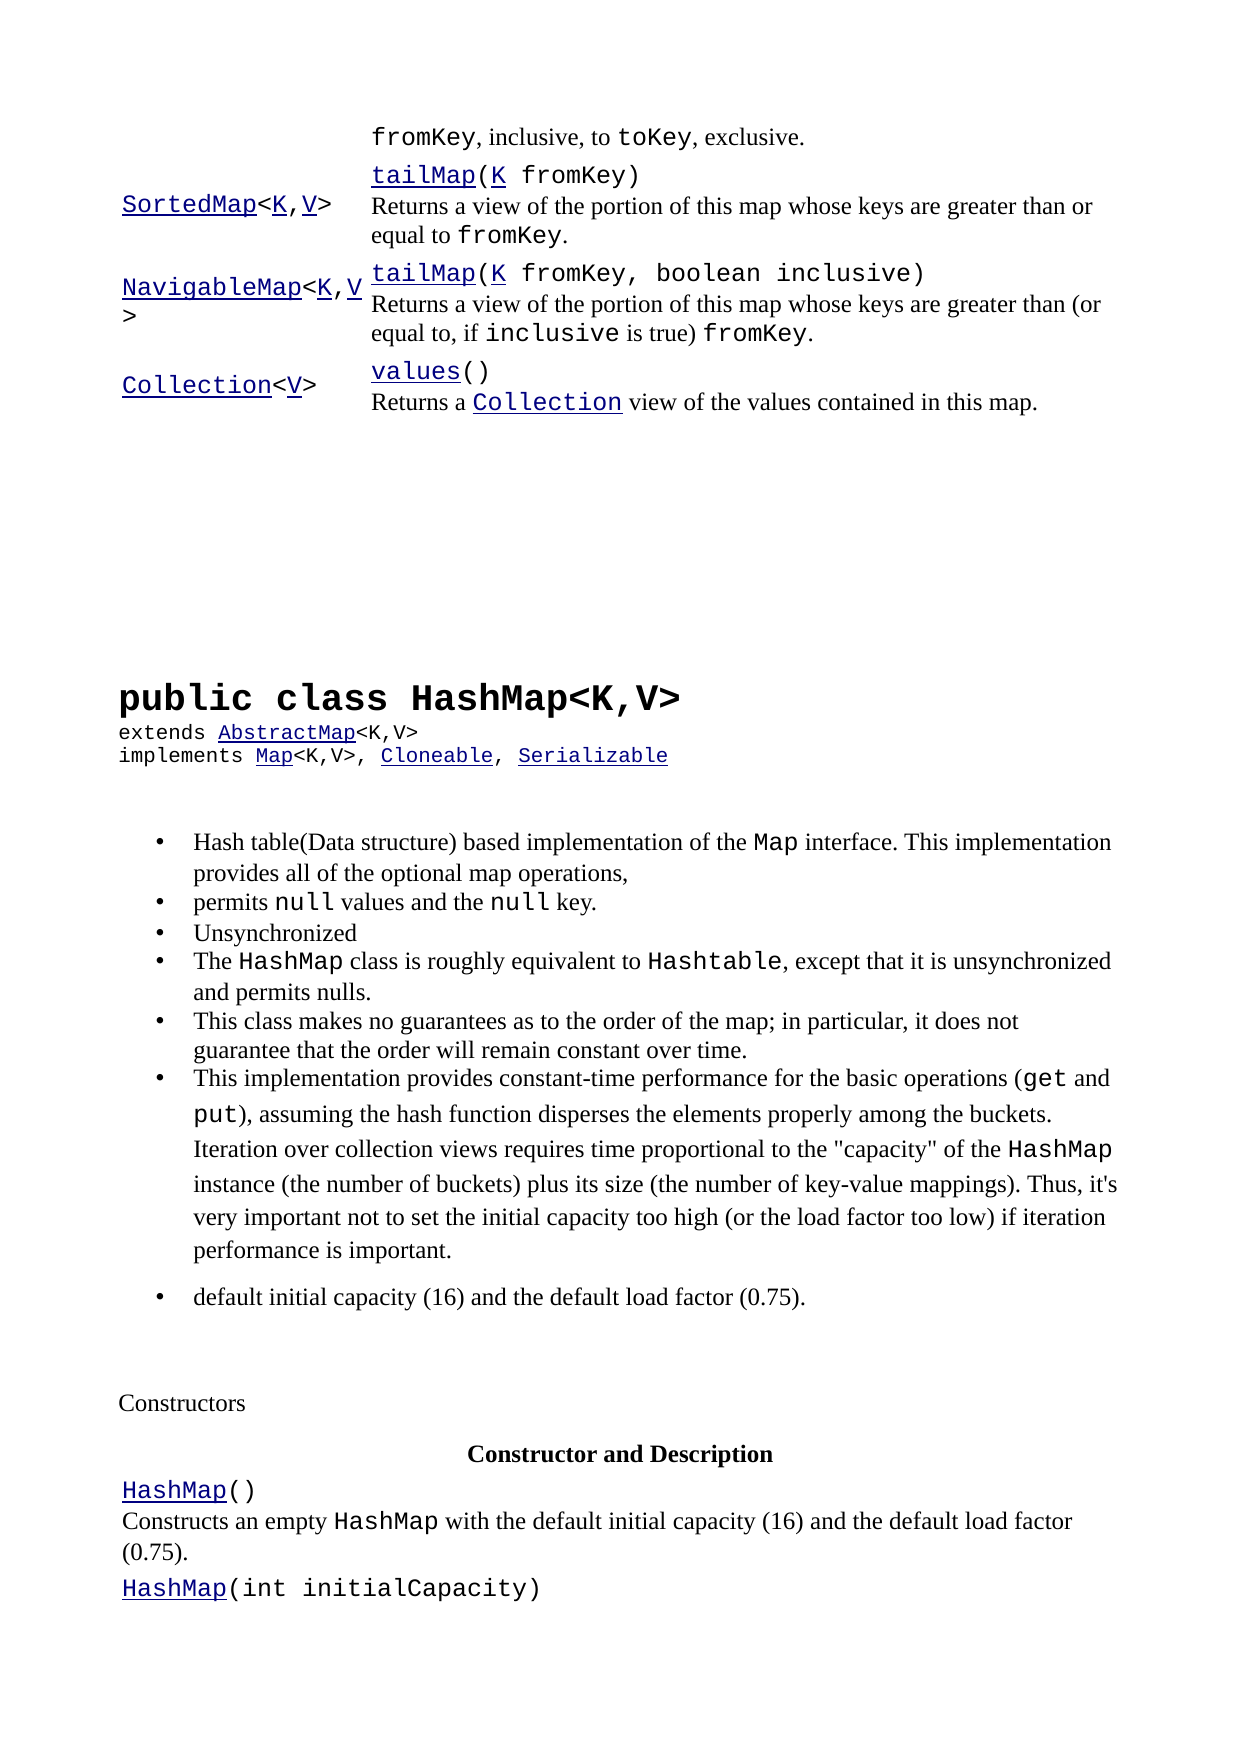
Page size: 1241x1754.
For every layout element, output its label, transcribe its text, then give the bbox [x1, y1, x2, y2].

table_cell NavigableMap<K,V> [118, 254, 367, 352]
text extends AbstractMap<K,V> [118, 722, 1122, 745]
table_cell tailMap(K fromKey, boolean inclusive) Returns a view of the portion of this map whose keys are greater than (or equal to, if inclusive is true) fromKey. [367, 254, 1122, 352]
table_header Constructor and Description [118, 1435, 1122, 1471]
list This implementation provides constant-time performance for the basic operations (get and put), assuming the hash function disperses the elements properly among the buckets. Iteration over collection views requires time proportional to the "capacity" of the HashMap instance (the number of buckets) plus its size (the number of key-value mappings). Thus, it's very important not to set the initial capacity too high (or the load factor too low) if iteration performance is important. [156, 1063, 1122, 1264]
table_cell [118, 118, 367, 156]
list permits null values and the null key. [156, 887, 1122, 918]
list This class makes no guarantees as to the order of the map; in particular, it does not guarantee that the order will remain constant over time. [156, 1006, 1122, 1063]
table_cell Collection<V> [118, 352, 367, 421]
table_cell tailMap(K fromKey) Returns a view of the portion of this map whose keys are greater than or equal to fromKey. [367, 156, 1122, 254]
text implements Map<K,V>, Cloneable, Serializable [118, 745, 1122, 769]
table_cell values() Returns a Collection view of the values contained in this map. [367, 352, 1122, 421]
list Unsynchronized [156, 918, 1122, 946]
list Hash table(Data structure) based implementation of the Map interface. This implementation provides all of the optional map operations, [156, 827, 1122, 887]
list The HashMap class is roughly equivalent to Hashtable, except that it is unsynchronized and permits nulls. [156, 946, 1122, 1006]
table_cell HashMap() Constructs an empty HashMap with the default initial capacity (16) and the default load factor (0.75). [118, 1471, 1122, 1569]
list default initial capacity (16) and the default load factor (0.75). [156, 1282, 1122, 1311]
table_cell HashMap(int initialCapacity) [118, 1569, 1122, 1608]
table_cell fromKey, inclusive, to toKey, exclusive. [367, 118, 1122, 156]
text public class HashMap<K,V> [118, 679, 1122, 722]
text Constructors [118, 1388, 1122, 1416]
table_cell SortedMap<K,V> [118, 156, 367, 254]
